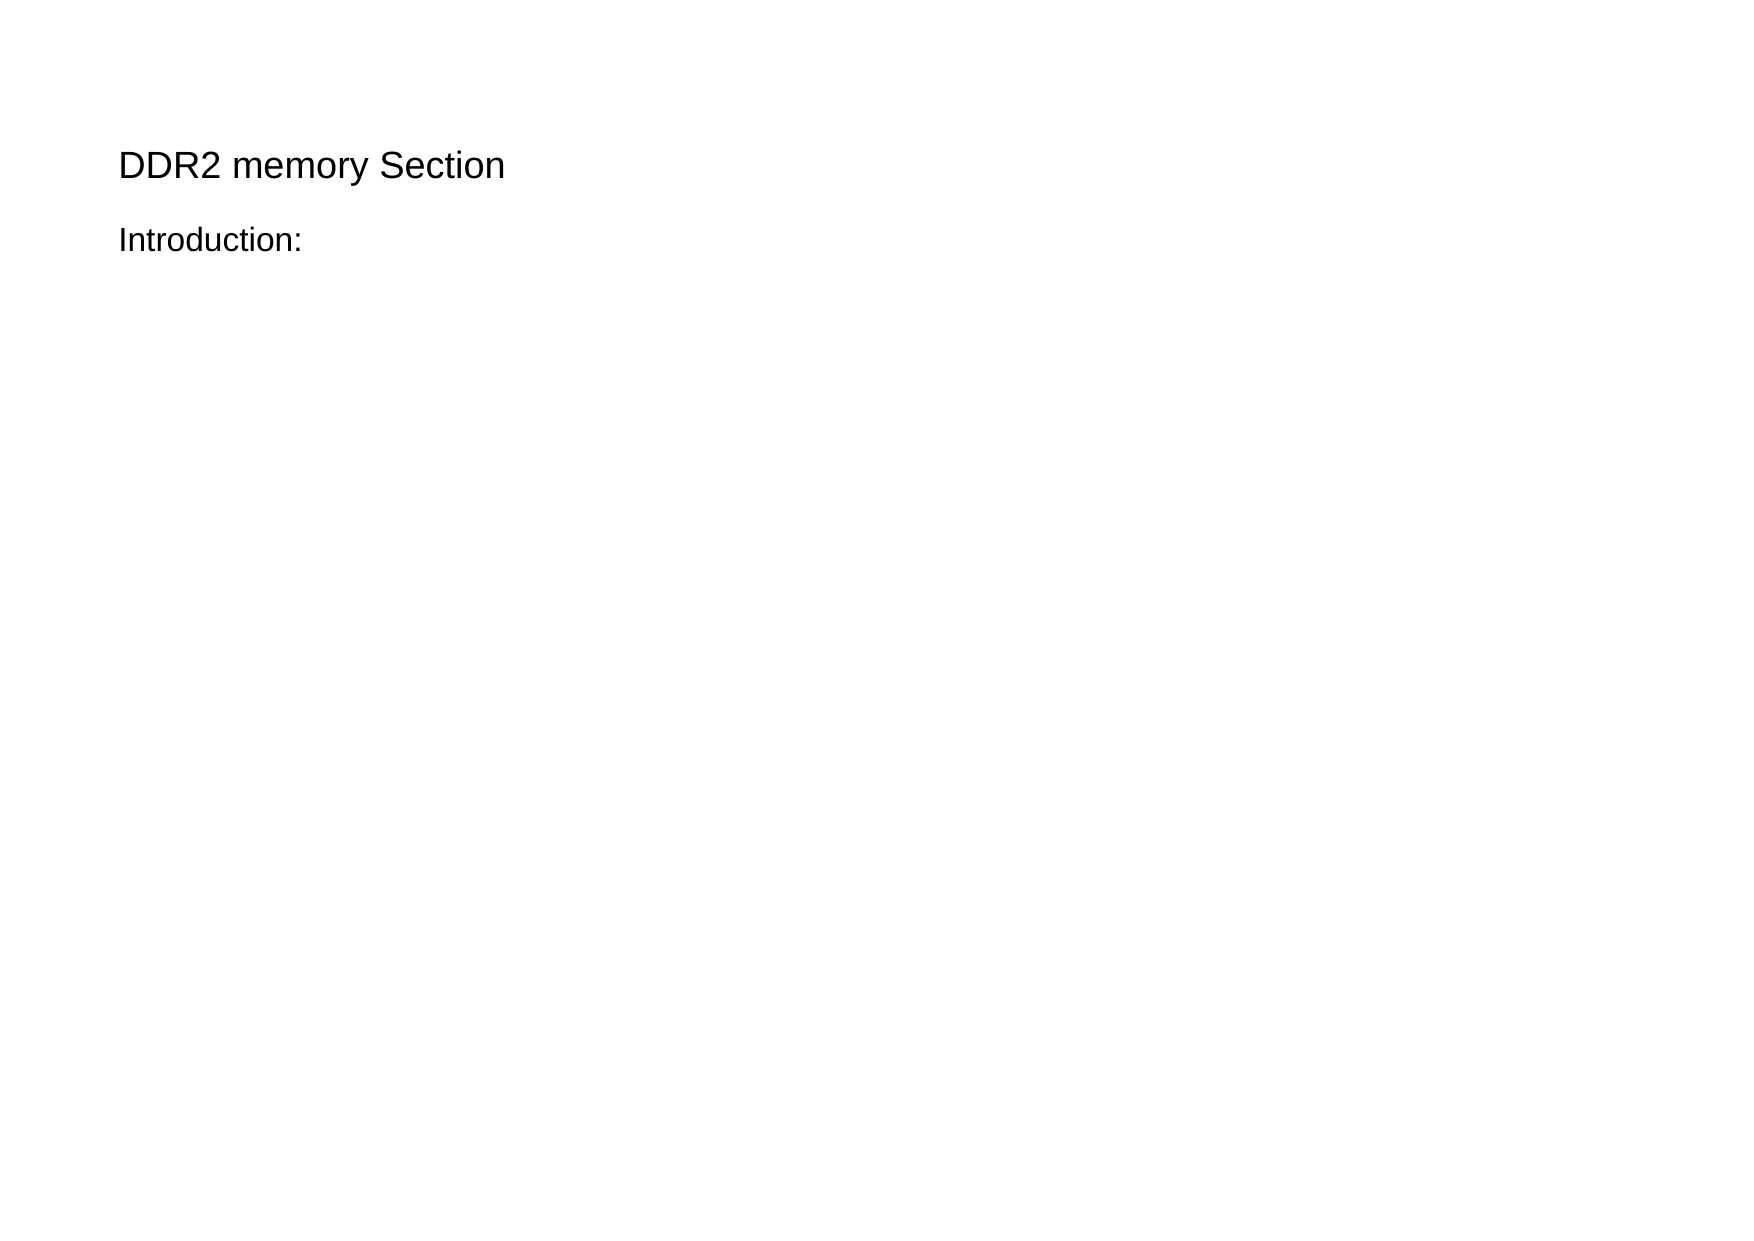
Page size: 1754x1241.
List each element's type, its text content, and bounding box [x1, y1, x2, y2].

subtitle DDR2 memory Section [118, 143, 1636, 187]
subtitle Introduction: [118, 220, 1636, 259]
